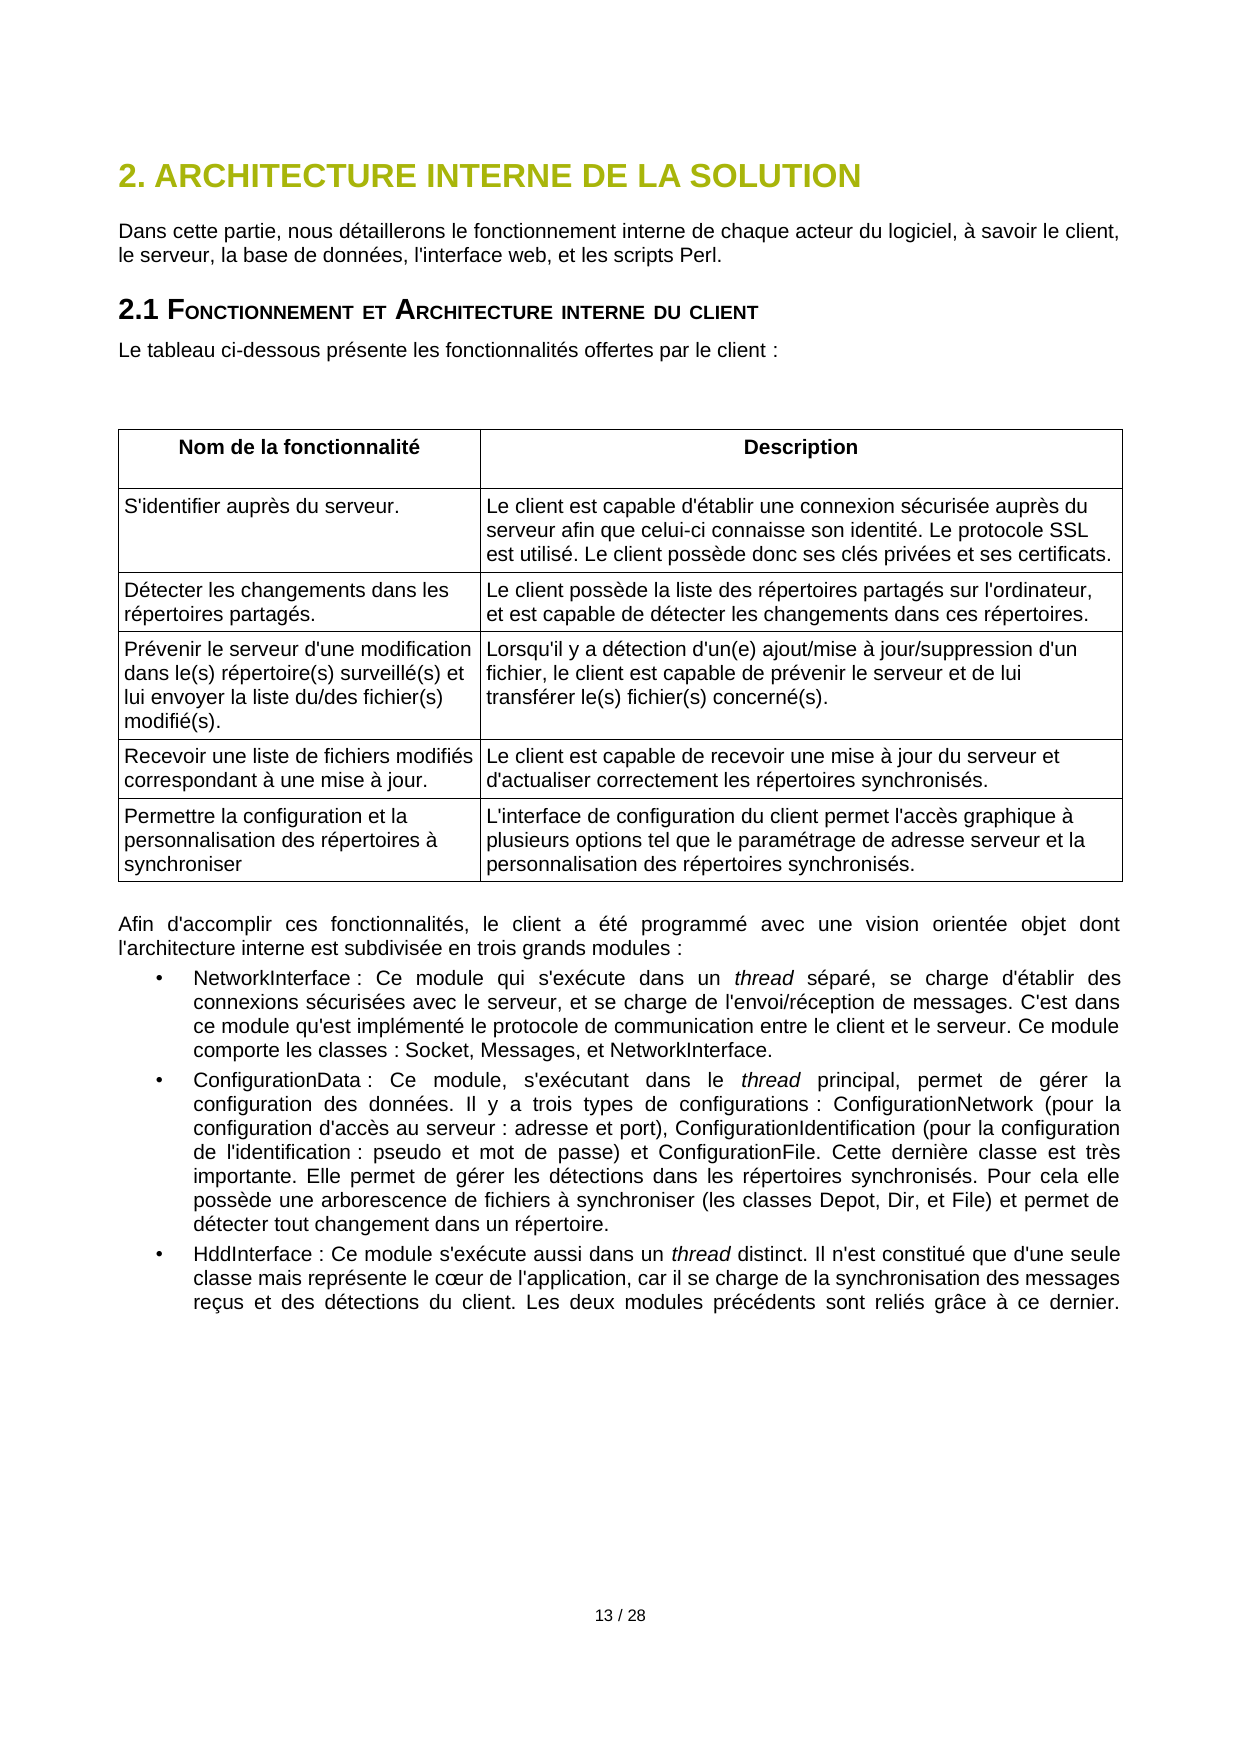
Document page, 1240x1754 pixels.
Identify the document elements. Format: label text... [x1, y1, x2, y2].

table_cell S'identifier auprès du serveur. [119, 489, 480, 572]
table_header Description [481, 430, 1122, 488]
table_cell Le client possède la liste des répertoires partagés sur l'ordinateur, et est capable de détecter les changements dans ces répertoires. [481, 573, 1122, 631]
table_header Nom de la fonctionnalité [119, 430, 480, 488]
table_cell Détecter les changements dans les répertoires partagés. [119, 573, 480, 631]
subtitle Architecture interne de la solution [118, 156, 1121, 194]
table_cell L'interface de configuration du client permet l'accès graphique à plusieurs options tel que le paramétrage de adresse serveur et la personnalisation des répertoires synchronisés. [481, 799, 1122, 881]
list ConfigurationData : Ce module, s'exécutant dans le thread principal, permet de gérer la configuration des données. Il y a trois types de configurations : ConfigurationNetwork (pour la configuration d'accès au serveur : adresse et port), ConfigurationIdentification (pour la configuration de l'identification : pseudo et mot de passe) et ConfigurationFile. Cette dernière classe est très importante. Elle permet de gérer les détections dans les répertoires synchronisés. Pour cela elle possède une arborescence de fichiers à synchroniser (les classes Depot, Dir, et File) et permet de détecter tout changement dans un répertoire. [156, 1068, 1121, 1236]
table_cell Lorsqu'il y a détection d'un(e) ajout/mise à jour/suppression d'un fichier, le client est capable de prévenir le serveur et de lui transférer le(s) fichier(s) concerné(s). [481, 632, 1122, 738]
table_cell Permettre la configuration et la personnalisation des répertoires à synchroniser [119, 799, 480, 881]
table_cell Le client est capable de recevoir une mise à jour du serveur et d'actualiser correctement les répertoires synchronisés. [481, 740, 1122, 798]
list NetworkInterface : Ce module qui s'exécute dans un thread séparé, se charge d'établir des connexions sécurisées avec le serveur, et se charge de l'envoi/réception de messages. C'est dans ce module qu'est implémenté le protocole de communication entre le client et le serveur. Ce module comporte les classes : Socket, Messages, et NetworkInterface. [156, 966, 1121, 1062]
table_cell Recevoir une liste de fichiers modifiés correspondant à une mise à jour. [119, 740, 480, 798]
text Afin d'accomplir ces fonctionnalités, le client a été programmé avec une vision orientée objet dont l'architecture interne est subdivisée en trois grands modules : [118, 912, 1121, 959]
text Dans cette partie, nous détaillerons le fonctionnement interne de chaque acteur du logiciel, à savoir le client, le serveur, la base de données, l'interface web, et les scripts Perl. [118, 219, 1121, 267]
table_cell Le client est capable d'établir une connexion sécurisée auprès du serveur afin que celui-ci connaisse son identité. Le protocole SSL est utilisé. Le client possède donc ses clés privées et ses certificats. [481, 489, 1122, 572]
list HddInterface : Ce module s'exécute aussi dans un thread distinct. Il n'est constitué que d'une seule classe mais représente le cœur de l'application, car il se charge de la synchronisation des messages reçus et des détections du client. Les deux modules précédents sont reliés grâce à ce dernier. [156, 1242, 1121, 1314]
subtitle Fonctionnement et Architecture interne du client [118, 292, 1121, 326]
table_cell Prévenir le serveur d'une modification dans le(s) répertoire(s) surveillé(s) et lui envoyer la liste du/des fichier(s) modifié(s). [119, 632, 480, 738]
text Le tableau ci-dessous présente les fonctionnalités offertes par le client : [118, 338, 1121, 362]
